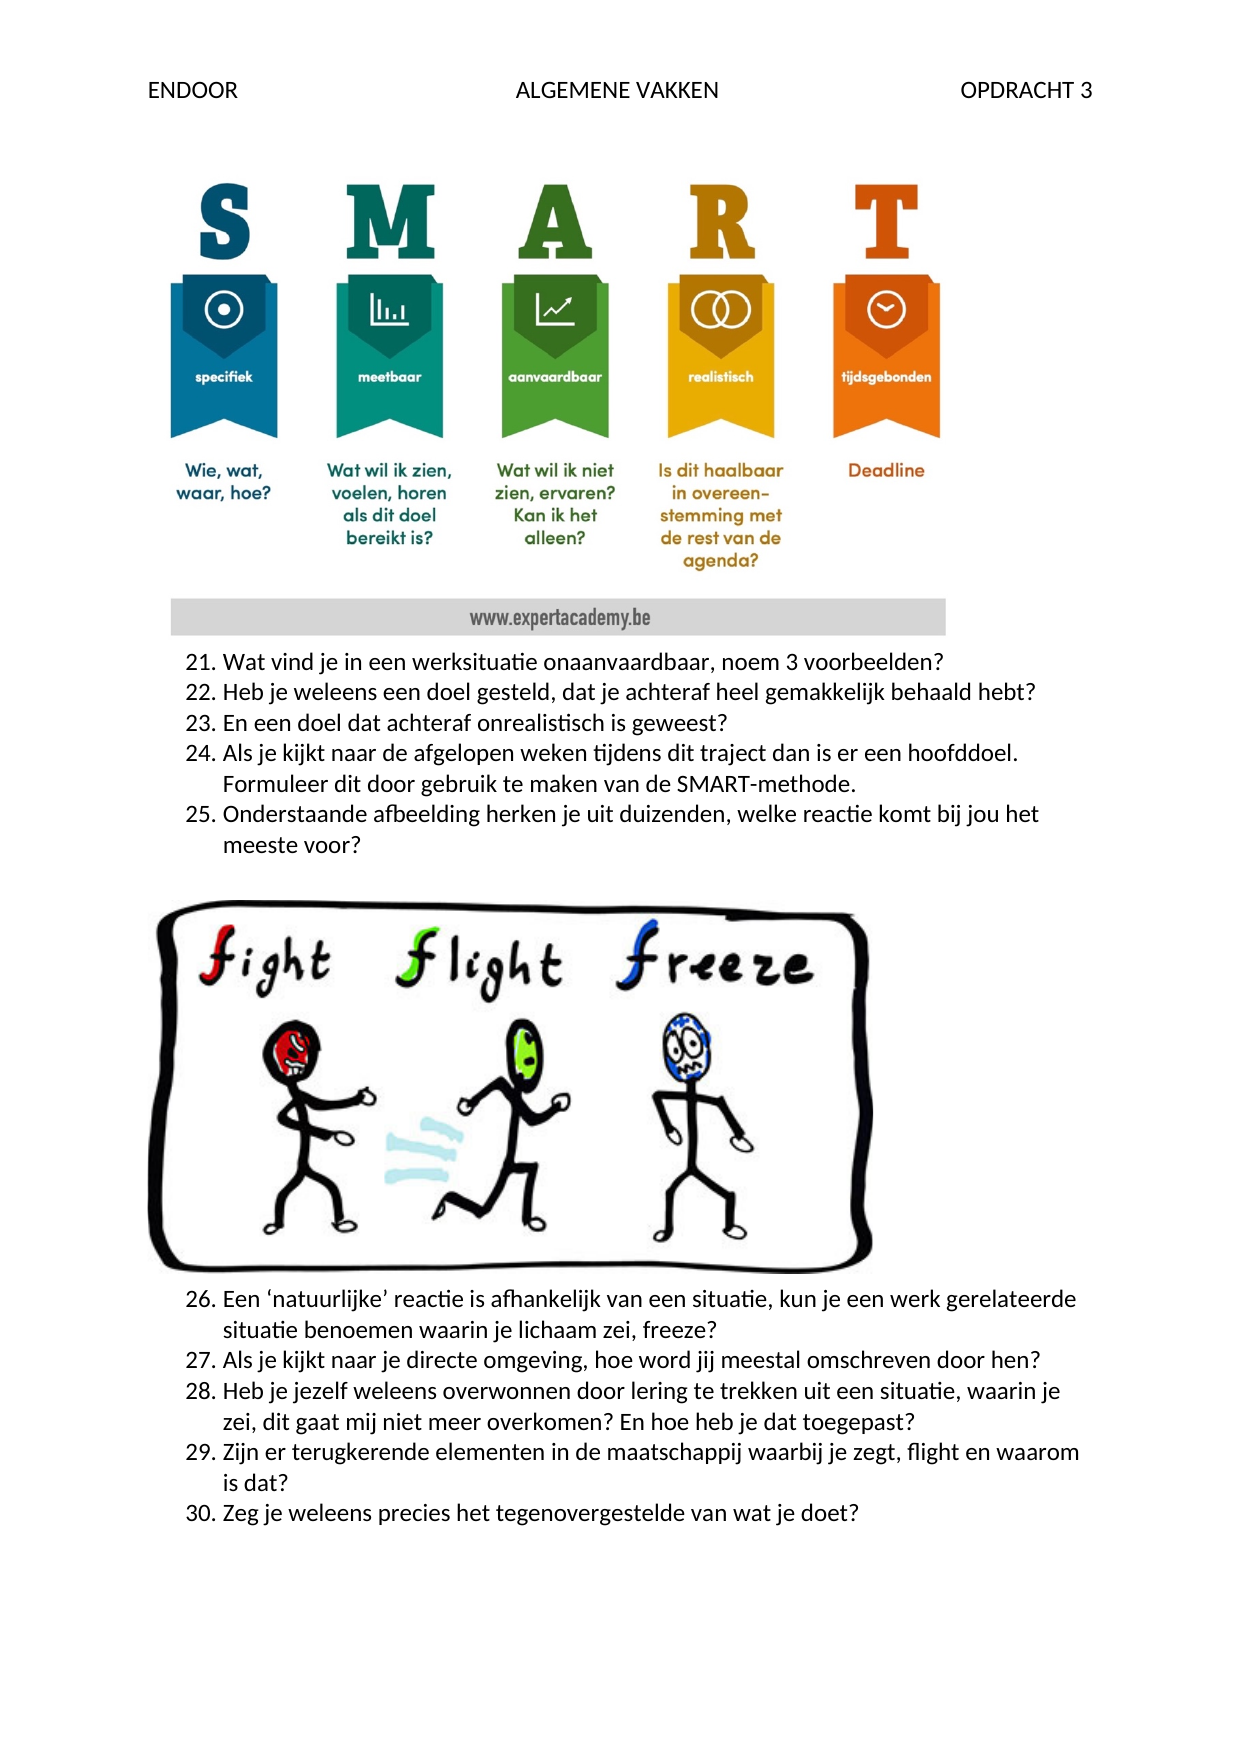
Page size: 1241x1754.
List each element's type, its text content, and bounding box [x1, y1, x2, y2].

picture [147, 147, 967, 646]
picture [147, 900, 874, 1274]
list Zijn er terugkerende elementen in de maatschappij waarbij je zegt, flight en waarom is dat? [185, 1436, 1093, 1497]
list Als je kijkt naar de afgelopen weken tijdens dit traject dan is er een hoofddoel. Formuleer dit door gebruik te maken van de SMART-methode. [185, 738, 1093, 799]
list Als je kijkt naar je directe omgeving, hoe word jij meestal omschreven door hen? [185, 1345, 1093, 1375]
list Wat vind je in een werksituatie onaanvaardbaar, noem 3 voorbeelden? [185, 646, 1093, 677]
list Heb je jezelf weleens overwonnen door lering te trekken uit een situatie, waarin je zei, dit gaat mij niet meer overkomen? En hoe heb je dat toegepast? [185, 1375, 1093, 1436]
list Heb je weleens een doel gesteld, dat je achteraf heel gemakkelijk behaald hebt? [185, 677, 1093, 707]
list Een ‘natuurlijke’ reactie is afhankelijk van een situatie, kun je een werk gerelateerde situatie benoemen waarin je lichaam zei, freeze? [185, 1284, 1093, 1345]
list En een doel dat achteraf onrealistisch is geweest? [185, 707, 1093, 738]
list Zeg je weleens precies het tegenovergestelde van wat je doet? [185, 1497, 1093, 1528]
list Onderstaande afbeelding herken je uit duizenden, welke reactie komt bij jou het meeste voor? [185, 799, 1093, 860]
